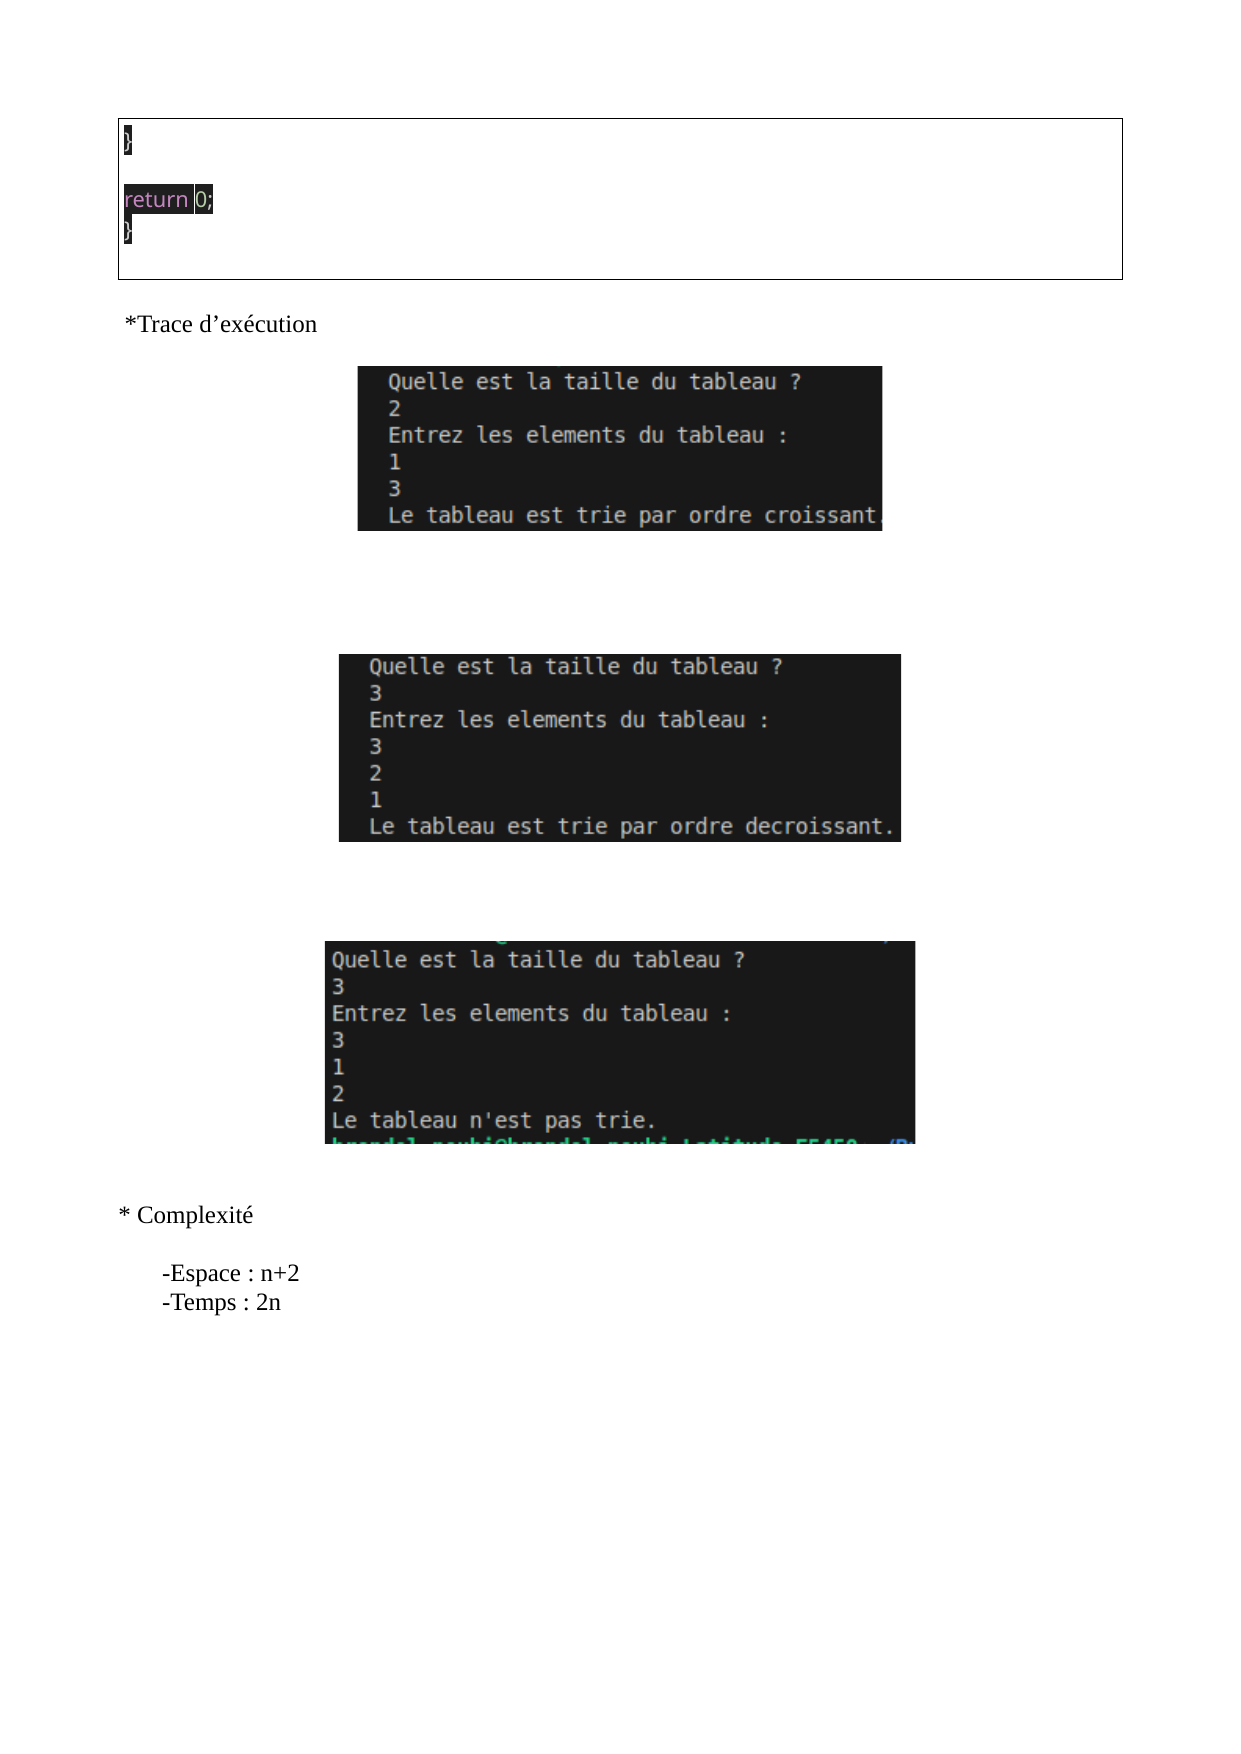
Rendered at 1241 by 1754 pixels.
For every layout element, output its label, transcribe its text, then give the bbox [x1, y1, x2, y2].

text *Trace d’exécution [118, 309, 1122, 338]
text -Espace : n+2 [118, 1258, 1122, 1287]
text -Temps : 2n [118, 1287, 1122, 1315]
text * Complexité [118, 1200, 1122, 1229]
picture [338, 654, 902, 842]
table_header } return 0; } [119, 119, 1122, 279]
picture [357, 366, 883, 531]
picture [324, 941, 916, 1144]
